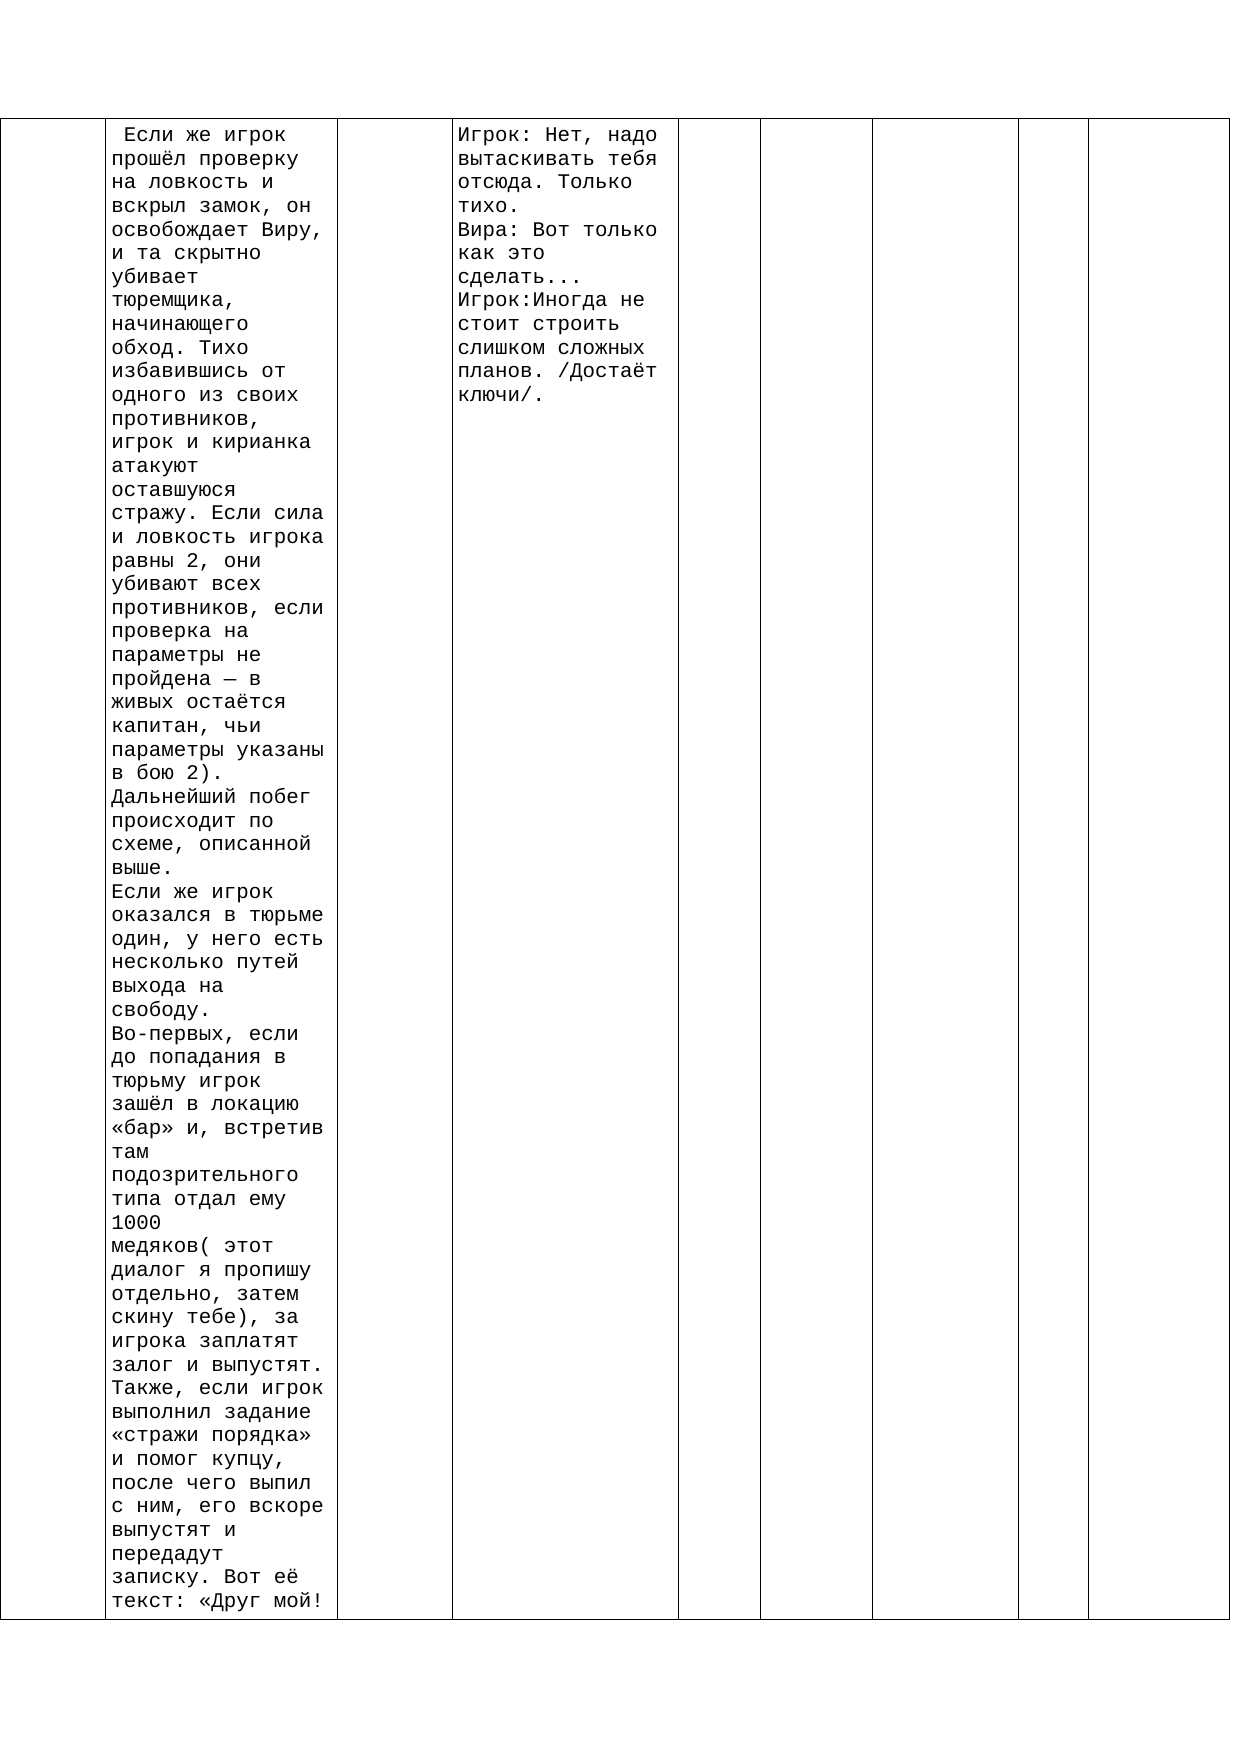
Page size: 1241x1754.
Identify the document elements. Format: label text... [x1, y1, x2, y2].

table_cell [1019, 119, 1088, 1619]
table_cell [873, 119, 1018, 1619]
table_cell [338, 119, 452, 1619]
table_cell [1, 119, 105, 1619]
table_cell Игрок: Нет, надо вытаскивать тебя отсюда. Только тихо. Вира: Вот только как это сделать... Игрок:Иногда не стоит строить слишком сложных планов. /Достаёт ключи/. [453, 119, 678, 1619]
table_cell [761, 119, 872, 1619]
table_cell [679, 119, 760, 1619]
table_cell [1089, 119, 1229, 1619]
table_cell Если же игрок прошёл проверку на ловкость и вскрыл замок, он освобождает Виру, и та скрытно убивает тюремщика, начинающего обход. Тихо избавившись от одного из своих противников, игрок и кирианка атакуют оставшуюся стражу. Если сила и ловкость игрока равны 2, они убивают всех противников, если проверка на параметры не пройдена — в живых остаётся капитан, чьи параметры указаны в бою 2). Дальнейший побег происходит по схеме, описанной выше. Если же игрок оказался в тюрьме один, у него есть несколько путей выхода на свободу. Во-первых, если до попадания в тюрьму игрок зашёл в локацию «бар» и, встретив там подозрительного типа отдал ему 1000 медяков( этот диалог я пропишу отдельно, затем скину тебе), за игрока заплатят залог и выпустят. Также, если игрок выполнил задание «стражи порядка» и помог купцу, после чего выпил с ним, его вскоре выпустят и передадут записку. Вот её текст: «Друг мой! [106, 119, 337, 1619]
